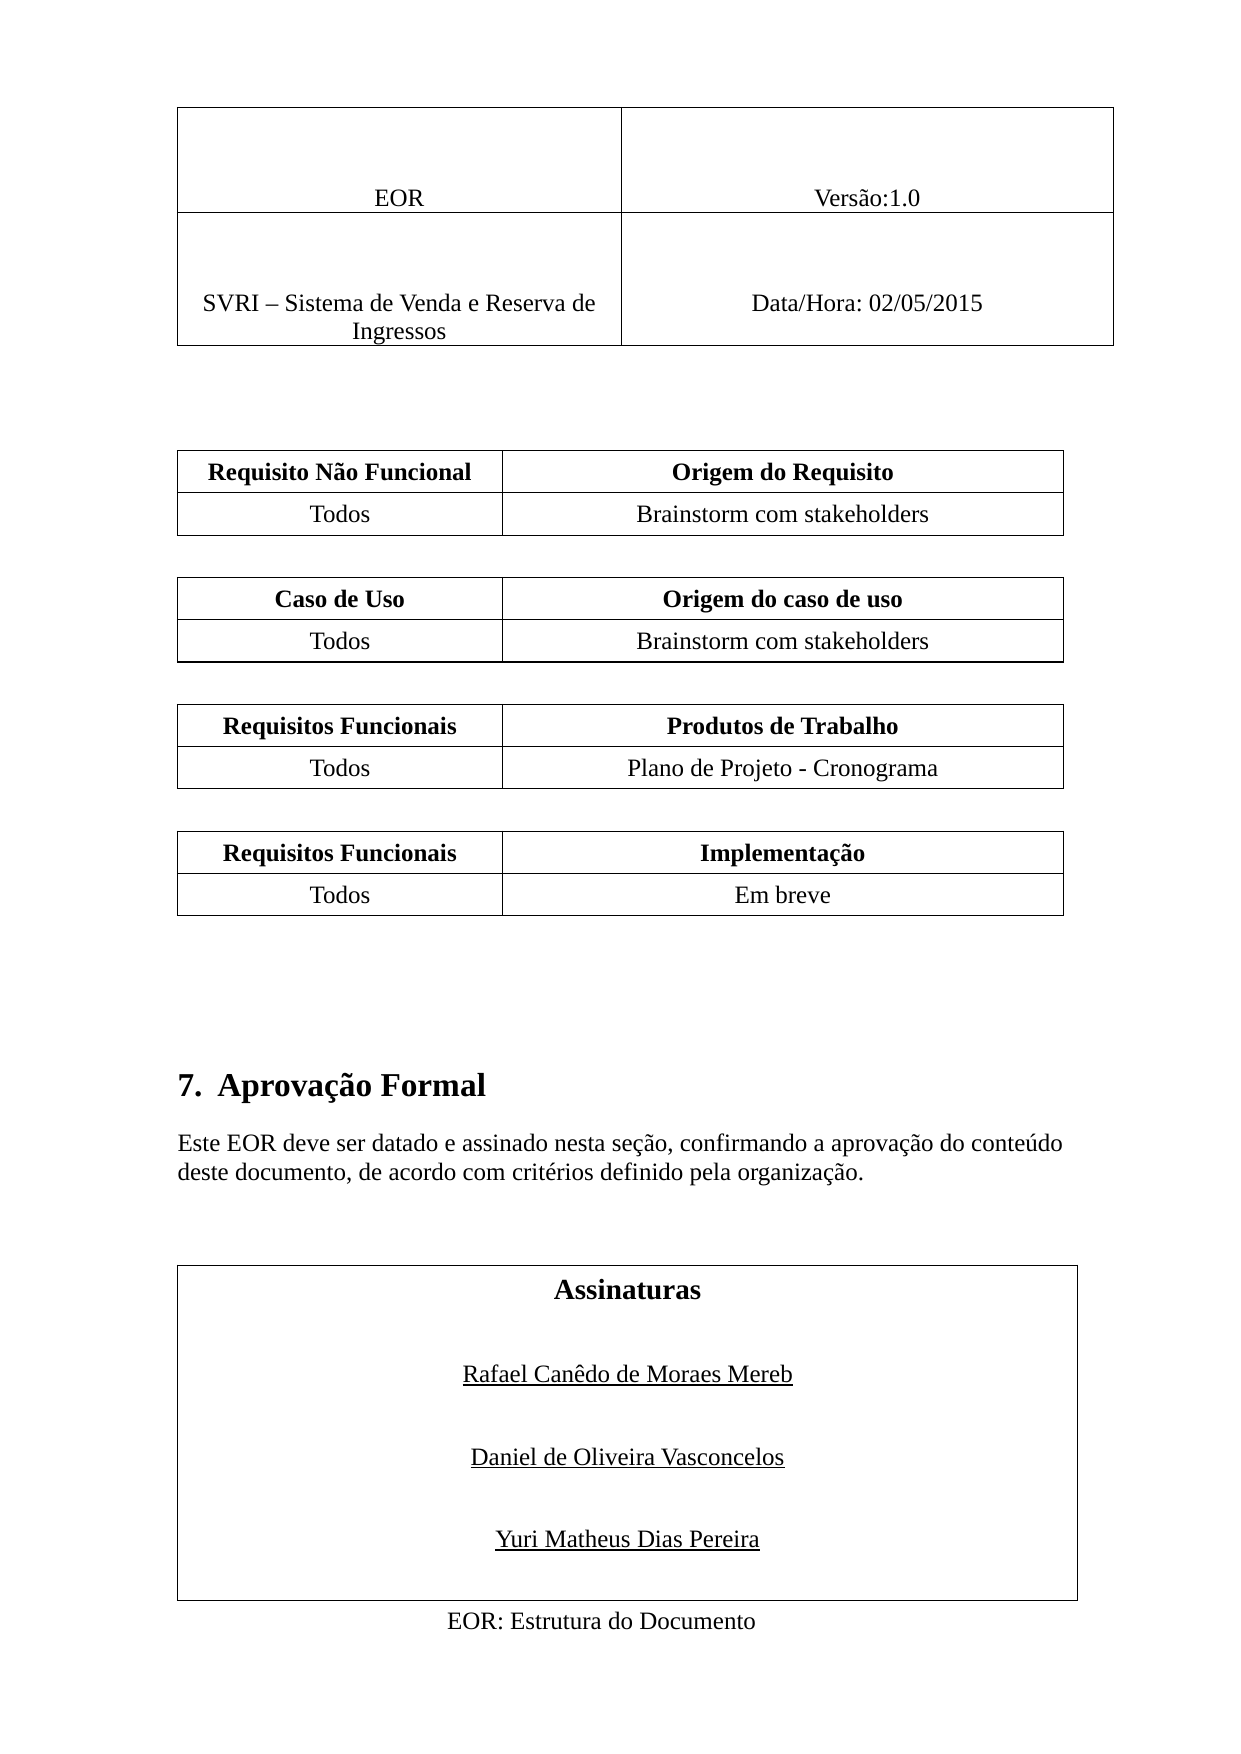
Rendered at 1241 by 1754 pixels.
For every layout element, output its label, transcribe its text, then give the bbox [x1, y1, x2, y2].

table_cell Todos [178, 747, 502, 788]
table_cell Todos [178, 493, 502, 534]
table_header Caso de Uso [178, 578, 502, 619]
table_header Implementação [503, 832, 1063, 873]
table_header Origem do Requisito [503, 451, 1063, 492]
text Este EOR deve ser datado e assinado nesta seção, confirmando a aprovação do conteúdo deste documento, de acordo com critérios definido pela organização. [177, 1128, 1063, 1186]
table_header Requisitos Funcionais [178, 832, 502, 873]
table_cell Em breve [503, 874, 1063, 915]
table_cell Todos [178, 620, 502, 661]
table_header Origem do caso de uso [503, 578, 1063, 619]
table_cell Brainstorm com stakeholders [503, 493, 1063, 534]
table_cell Plano de Projeto - Cronograma [503, 747, 1063, 788]
table_header Produtos de Trabalho [503, 705, 1063, 746]
text 7. Aprovação Formal [177, 1065, 1063, 1103]
table_header Requisito Não Funcional [178, 451, 502, 492]
table_header Assinaturas Rafael Canêdo de Moraes Mereb Daniel de Oliveira Vasconcelos Yuri Matheus Dias Pereira [178, 1266, 1077, 1600]
table_cell Todos [178, 874, 502, 915]
table_header Requisitos Funcionais [178, 705, 502, 746]
table_cell Brainstorm com stakeholders [503, 620, 1063, 661]
